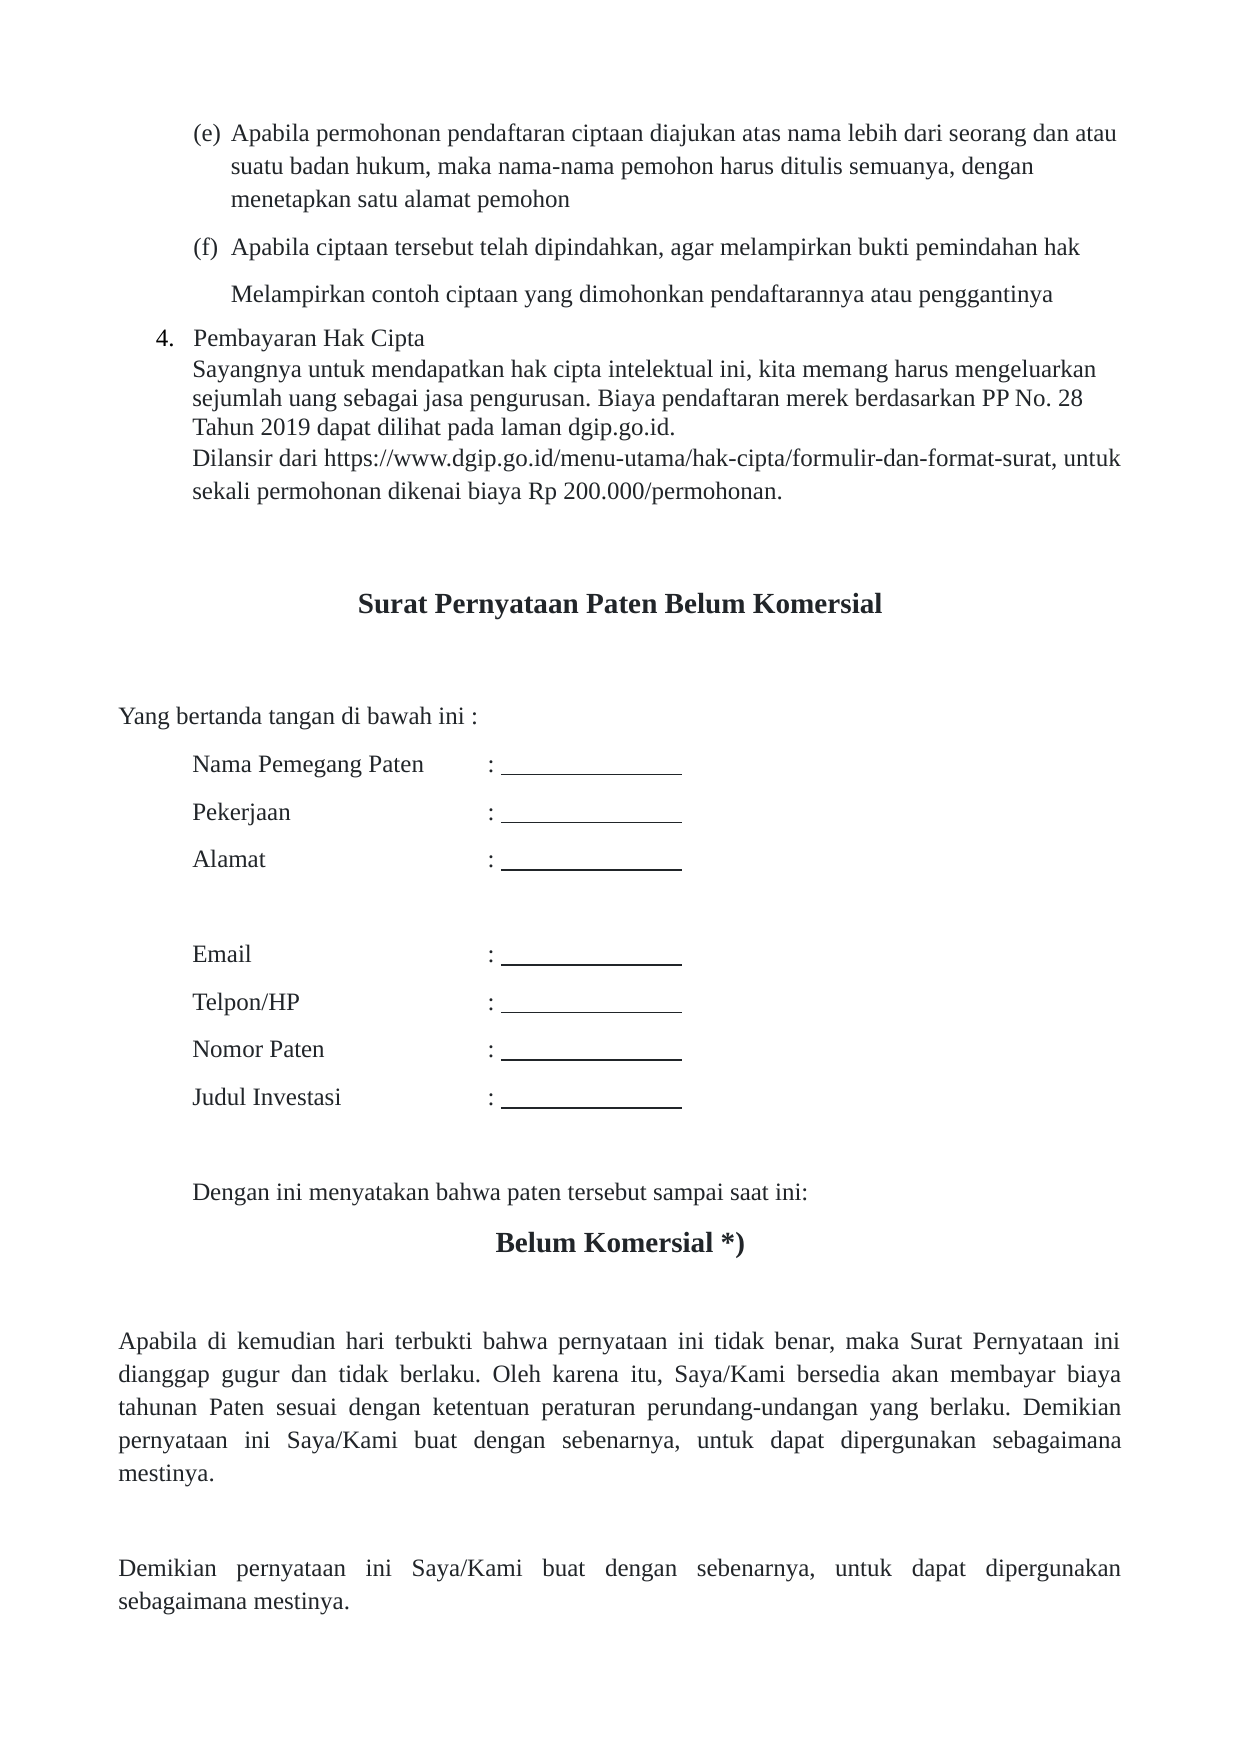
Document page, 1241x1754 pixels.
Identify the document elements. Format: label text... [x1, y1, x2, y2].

text Judul Investasi : [118, 1082, 1122, 1111]
list Melampirkan contoh ciptaan yang dimohonkan pendaftarannya atau penggantinya [193, 279, 1122, 308]
text Nama Pemegang Paten : [118, 749, 1122, 778]
list Apabila permohonan pendaftaran ciptaan diajukan atas nama lebih dari seorang dan atau suatu badan hukum, maka nama-nama pemohon harus ditulis semuanya, dengan menetapkan satu alamat pemohon [193, 118, 1122, 213]
text Alamat : [118, 844, 1122, 873]
text Pekerjaan : [118, 797, 1122, 825]
text Surat Pernyataan Paten Belum Komersial [118, 587, 1122, 620]
list Pembayaran Hak Cipta [156, 323, 1122, 351]
text Yang bertanda tangan di bawah ini : [118, 701, 1122, 730]
text Nomor Paten : [118, 1034, 1122, 1063]
text Dengan ini menyatakan bahwa paten tersebut sampai saat ini: [118, 1177, 1122, 1206]
text Email : [118, 939, 1122, 968]
text Demikian pernyataan ini Saya/Kami buat dengan sebenarnya, untuk dapat dipergunakan sebagaimana mestinya. [118, 1553, 1122, 1615]
text Belum Komersial *) [118, 1225, 1122, 1258]
text Telpon/HP : [118, 987, 1122, 1016]
list Apabila ciptaan tersebut telah dipindahkan, agar melampirkan bukti pemindahan hak [193, 232, 1122, 261]
text Sayangnya untuk mendapatkan hak cipta intelektual ini, kita memang harus mengeluarkan sejumlah uang sebagai jasa pengurusan. Biaya pendaftaran merek berdasarkan PP No. 28 Tahun 2019 dapat dilihat pada laman dgip.go.id. [192, 354, 1122, 440]
text Dilansir dari https://www.dgip.go.id/menu-utama/hak-cipta/formulir-dan-format-surat, untuk sekali permohonan dikenai biaya Rp 200.000/permohonan. [192, 443, 1122, 505]
text Apabila di kemudian hari terbukti bahwa pernyataan ini tidak benar, maka Surat Pernyataan ini dianggap gugur dan tidak berlaku. Oleh karena itu, Saya/Kami bersedia akan membayar biaya tahunan Paten sesuai dengan ketentuan peraturan perundang-undangan yang berlaku. Demikian pernyataan ini Saya/Kami buat dengan sebenarnya, untuk dapat dipergunakan sebagaimana mestinya. [118, 1326, 1122, 1487]
